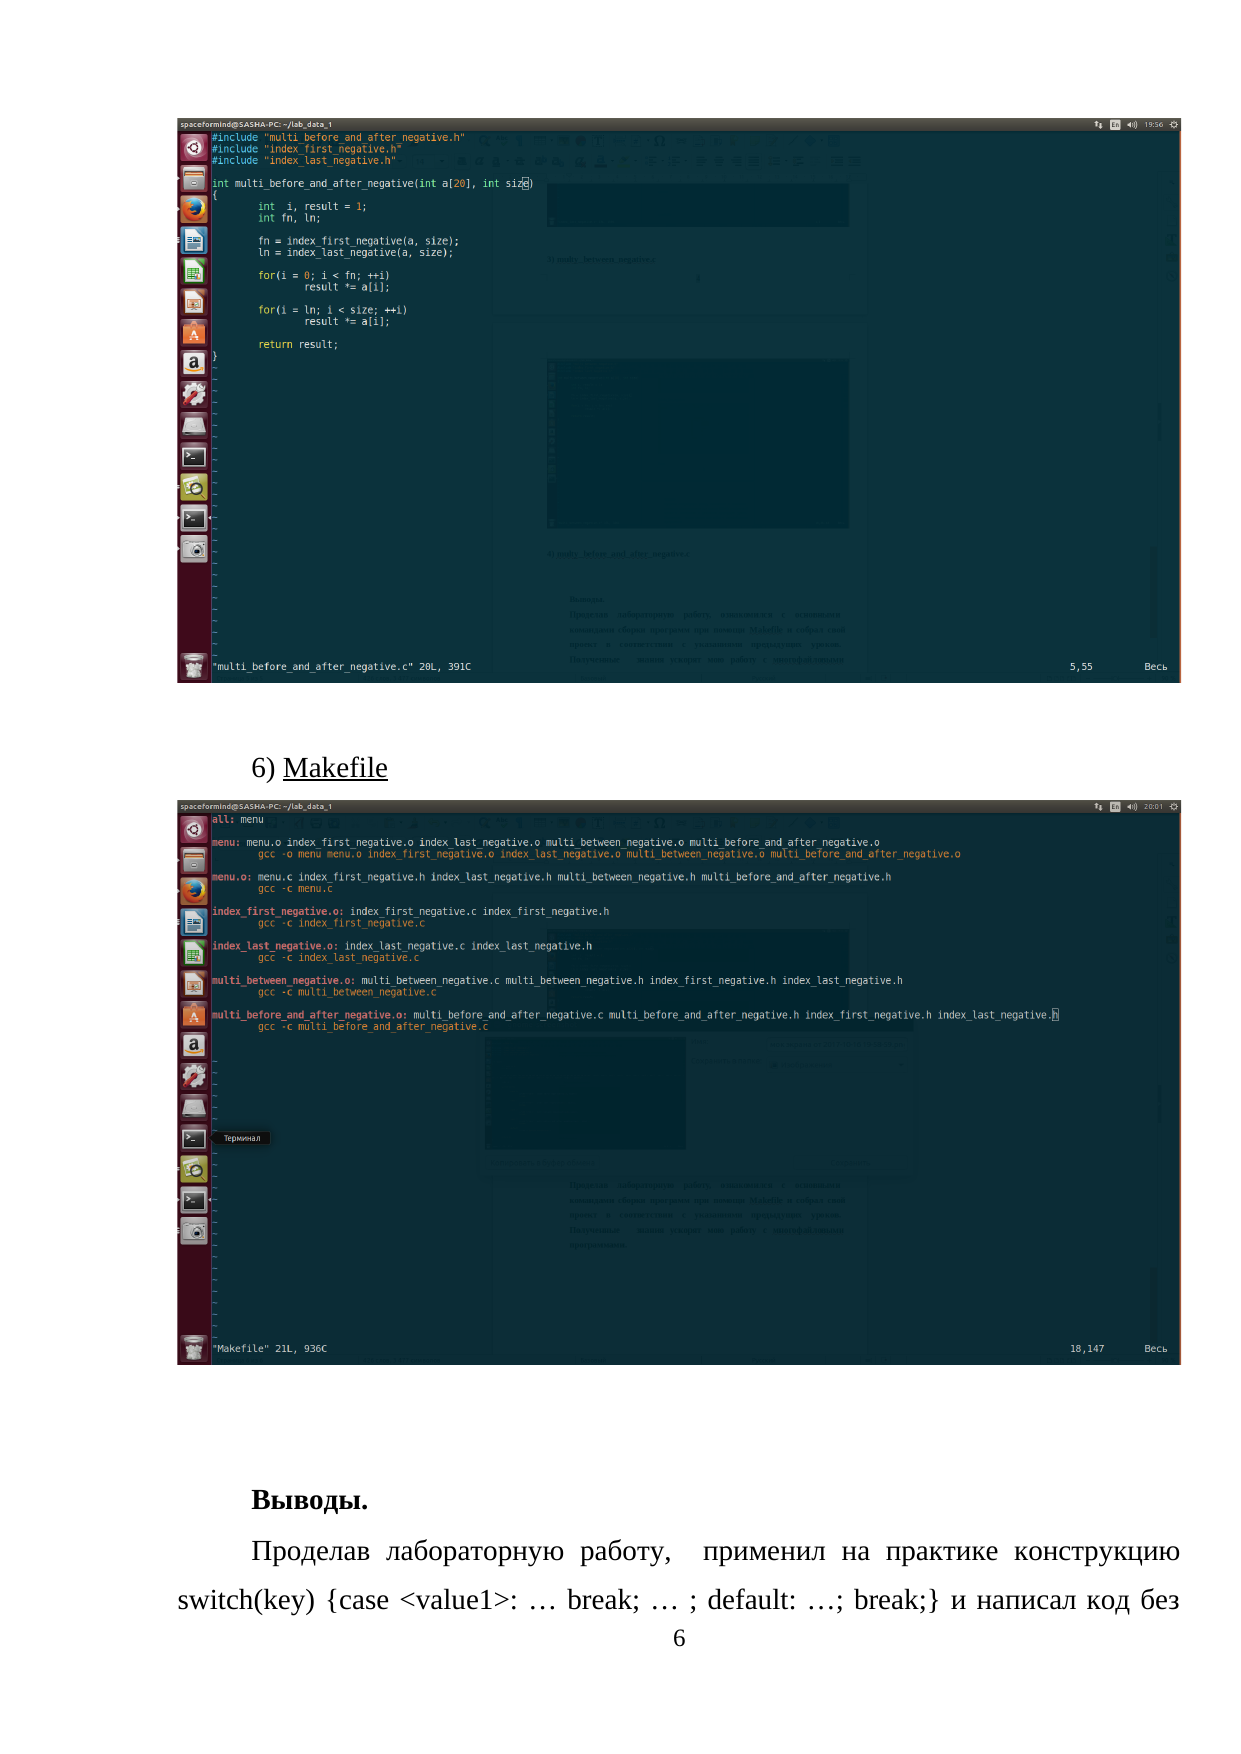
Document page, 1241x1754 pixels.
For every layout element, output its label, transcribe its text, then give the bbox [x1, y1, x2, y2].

text 6) Makefile [177, 750, 1181, 783]
picture [177, 800, 1182, 1365]
picture [177, 118, 1182, 683]
text Выводы. [177, 1482, 1181, 1516]
text Проделав лабораторную работу, применил на практике конструкцию switch(key) {case <value1>: … break; … ; default: …; break;} и написал код без [177, 1533, 1181, 1616]
